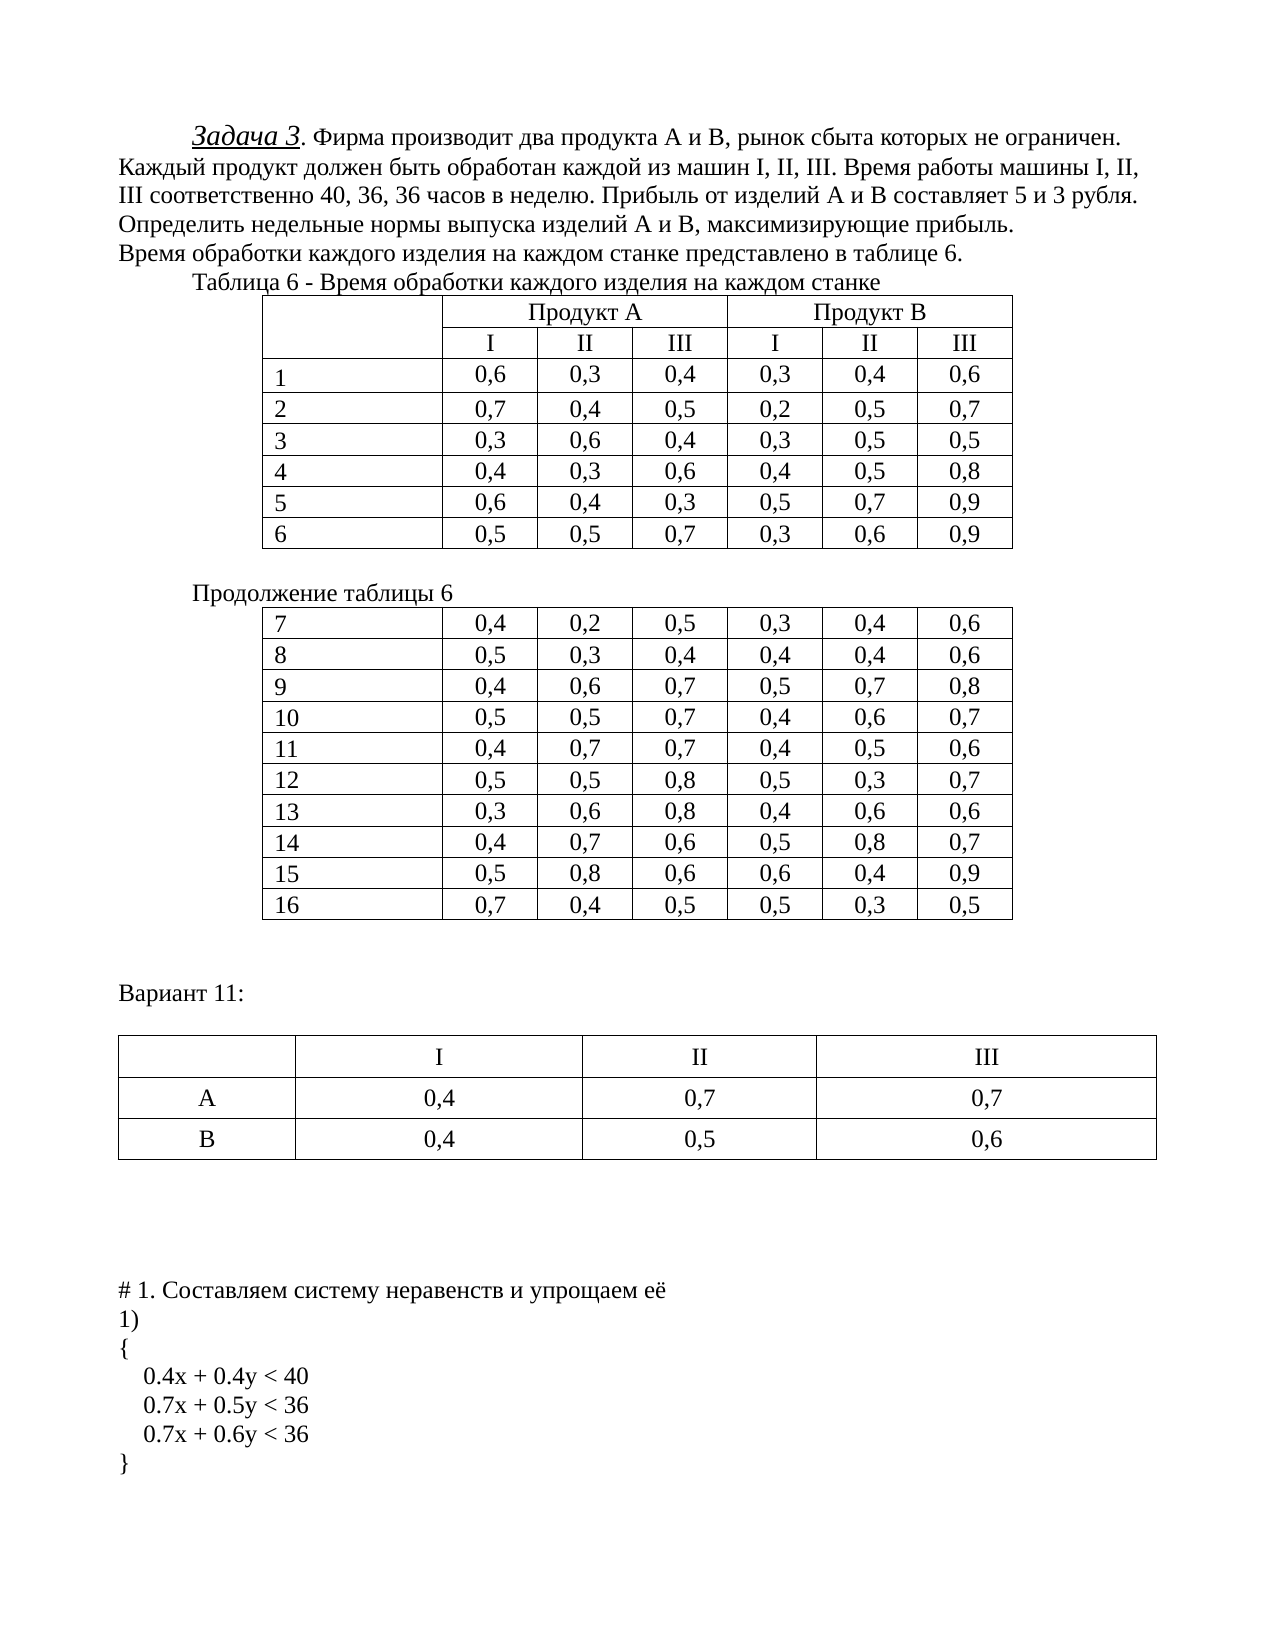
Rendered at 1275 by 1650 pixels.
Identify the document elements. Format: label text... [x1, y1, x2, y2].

table_header 0,6 [918, 608, 1012, 638]
table_cell 1 [263, 359, 442, 392]
text Вариант 11: [118, 978, 1157, 1007]
text 0.4x + 0.4y < 40 [118, 1361, 1157, 1390]
table_cell 0,4 [728, 456, 822, 486]
table_cell 0,7 [633, 670, 727, 701]
text # 1. Составляем систему неравенств и упрощаем её [118, 1275, 1157, 1304]
table_cell 0,8 [918, 456, 1012, 486]
table_cell 0,4 [823, 639, 917, 669]
text } [118, 1448, 1157, 1476]
table_cell 0,7 [918, 827, 1012, 857]
table_cell 0,5 [538, 518, 632, 548]
table_cell 0,3 [823, 764, 917, 794]
table_cell 0,6 [633, 858, 727, 888]
table_cell 0,4 [443, 670, 537, 701]
table_cell 0,6 [538, 795, 632, 826]
table_cell 0,8 [918, 670, 1012, 701]
table_cell 0,4 [538, 889, 632, 919]
table_cell 0,3 [633, 487, 727, 517]
table_header [263, 296, 442, 358]
table_cell 0,7 [538, 827, 632, 857]
table_cell III [918, 328, 1012, 358]
table_cell 0,5 [728, 827, 822, 857]
table_cell 0,7 [633, 518, 727, 548]
table_cell 0,4 [728, 795, 822, 826]
table_cell 0,5 [443, 858, 537, 888]
table_cell 10 [263, 702, 442, 732]
table_cell 0,5 [538, 702, 632, 732]
table_cell 0,6 [443, 359, 537, 392]
table_cell 0,5 [443, 702, 537, 732]
table_cell 0,7 [633, 702, 727, 732]
table_cell 0,6 [817, 1119, 1156, 1159]
table_cell 0,4 [538, 393, 632, 423]
table_header I [296, 1036, 582, 1077]
table_cell 0,3 [538, 639, 632, 669]
table_cell 0,4 [443, 456, 537, 486]
table_cell 0,6 [633, 456, 727, 486]
table_cell I [443, 328, 537, 358]
table_header 0,3 [728, 608, 822, 638]
table_cell 0,3 [728, 518, 822, 548]
table_cell 0,5 [443, 639, 537, 669]
table_cell 0,9 [918, 487, 1012, 517]
table_cell 0,8 [823, 827, 917, 857]
table_cell 0,4 [296, 1078, 582, 1118]
table_cell 0,7 [918, 702, 1012, 732]
table_cell 0,8 [633, 764, 727, 794]
table_cell 0,6 [538, 670, 632, 701]
table_cell 0,4 [633, 424, 727, 454]
table_cell 0,8 [633, 795, 727, 826]
text Время обработки каждого изделия на каждом станке представлено в таблице 6. [118, 238, 1157, 267]
table_cell 0,5 [443, 764, 537, 794]
table_cell 0,5 [538, 764, 632, 794]
table_header 0,4 [823, 608, 917, 638]
table_cell 0,7 [538, 733, 632, 763]
table_cell 11 [263, 733, 442, 763]
table_cell 0,4 [633, 639, 727, 669]
table_cell 14 [263, 827, 442, 857]
table_cell 0,5 [583, 1119, 816, 1159]
table_cell 0,5 [443, 518, 537, 548]
table_cell 0,5 [918, 889, 1012, 919]
table_cell 0,7 [583, 1078, 816, 1118]
table_cell 0,3 [728, 424, 822, 454]
table_cell 0,5 [728, 670, 822, 701]
table_cell 0,4 [728, 702, 822, 732]
table_cell 8 [263, 639, 442, 669]
table_cell 0,6 [918, 733, 1012, 763]
table_cell 0,4 [728, 639, 822, 669]
table_cell 0,8 [538, 858, 632, 888]
table_cell 0,5 [728, 764, 822, 794]
table_header 0,5 [633, 608, 727, 638]
table_cell 0,6 [918, 795, 1012, 826]
table_header Продукт B [728, 296, 1012, 327]
table_cell 0,3 [538, 359, 632, 392]
table_cell III [633, 328, 727, 358]
table_cell 4 [263, 456, 442, 486]
table_cell 0,4 [823, 858, 917, 888]
table_cell 0,5 [823, 733, 917, 763]
table_cell 0,4 [443, 733, 537, 763]
table_cell 0,6 [918, 639, 1012, 669]
table_header Продукт А [443, 296, 727, 327]
table_cell 0,5 [918, 424, 1012, 454]
table_cell 0,6 [823, 518, 917, 548]
table_cell 0,5 [728, 487, 822, 517]
table_header 7 [263, 608, 442, 638]
text Задача 3. Фирма производит два продукта А и В, рынок сбыта которых не ограничен. Каждый продукт должен быть обработан каждой из машин I, II, III. Время работы машины I, II, III соответственно 40, 36, 36 часов в неделю. Прибыль от изделий А и В составляет 5 и 3 рубля. Определить недельные нормы выпуска изделий А и В, максимизирующие прибыль. [118, 118, 1157, 238]
table_cell 0,6 [538, 424, 632, 454]
table_cell 0,6 [728, 858, 822, 888]
table_cell II [538, 328, 632, 358]
table_cell 0,9 [918, 858, 1012, 888]
table_cell 0,2 [728, 393, 822, 423]
table_cell 0,3 [538, 456, 632, 486]
table_cell 0,5 [823, 393, 917, 423]
table_cell I [728, 328, 822, 358]
table_cell 0,5 [823, 424, 917, 454]
table_cell 13 [263, 795, 442, 826]
table_cell 0,3 [823, 889, 917, 919]
table_cell 0,5 [633, 393, 727, 423]
table_header III [817, 1036, 1156, 1077]
table_cell 0,3 [443, 795, 537, 826]
table_cell 0,4 [296, 1119, 582, 1159]
text 0.7x + 0.6y < 36 [118, 1419, 1157, 1448]
table_header 0,2 [538, 608, 632, 638]
table_cell 0,6 [918, 359, 1012, 392]
table_cell 0,7 [443, 393, 537, 423]
table_header II [583, 1036, 816, 1077]
table_cell 0,6 [633, 827, 727, 857]
table_cell 0,9 [918, 518, 1012, 548]
table_header [119, 1036, 295, 1077]
text Таблица 6 - Время обработки каждого изделия на каждом станке [118, 267, 1157, 295]
table_cell 0,7 [918, 764, 1012, 794]
table_cell 2 [263, 393, 442, 423]
table_cell 3 [263, 424, 442, 454]
table_cell 0,7 [918, 393, 1012, 423]
table_cell 0,4 [823, 359, 917, 392]
table_cell 0,4 [728, 733, 822, 763]
table_cell 6 [263, 518, 442, 548]
table_cell 0,6 [823, 795, 917, 826]
table_cell 0,4 [538, 487, 632, 517]
table_cell 16 [263, 889, 442, 919]
table_cell A [119, 1078, 295, 1118]
table_cell 0,7 [633, 733, 727, 763]
table_cell 0,4 [633, 359, 727, 392]
table_cell 0,7 [823, 670, 917, 701]
text Продолжение таблицы 6 [118, 578, 1157, 607]
table_cell 0,6 [443, 487, 537, 517]
text { [118, 1333, 1157, 1361]
table_cell 0,7 [817, 1078, 1156, 1118]
table_cell 0,7 [443, 889, 537, 919]
table_cell 0,7 [823, 487, 917, 517]
text 0.7x + 0.5y < 36 [118, 1390, 1157, 1419]
table_cell 0,3 [443, 424, 537, 454]
text 1) [118, 1304, 1157, 1333]
table_cell 0,3 [728, 359, 822, 392]
table_header 0,4 [443, 608, 537, 638]
table_cell 0,5 [633, 889, 727, 919]
table_cell 0,4 [443, 827, 537, 857]
table_cell B [119, 1119, 295, 1159]
table_cell 15 [263, 858, 442, 888]
table_cell 0,5 [728, 889, 822, 919]
table_cell 0,5 [823, 456, 917, 486]
table_cell 12 [263, 764, 442, 794]
table_cell 9 [263, 670, 442, 701]
table_cell 5 [263, 487, 442, 517]
table_cell 0,6 [823, 702, 917, 732]
table_cell II [823, 328, 917, 358]
